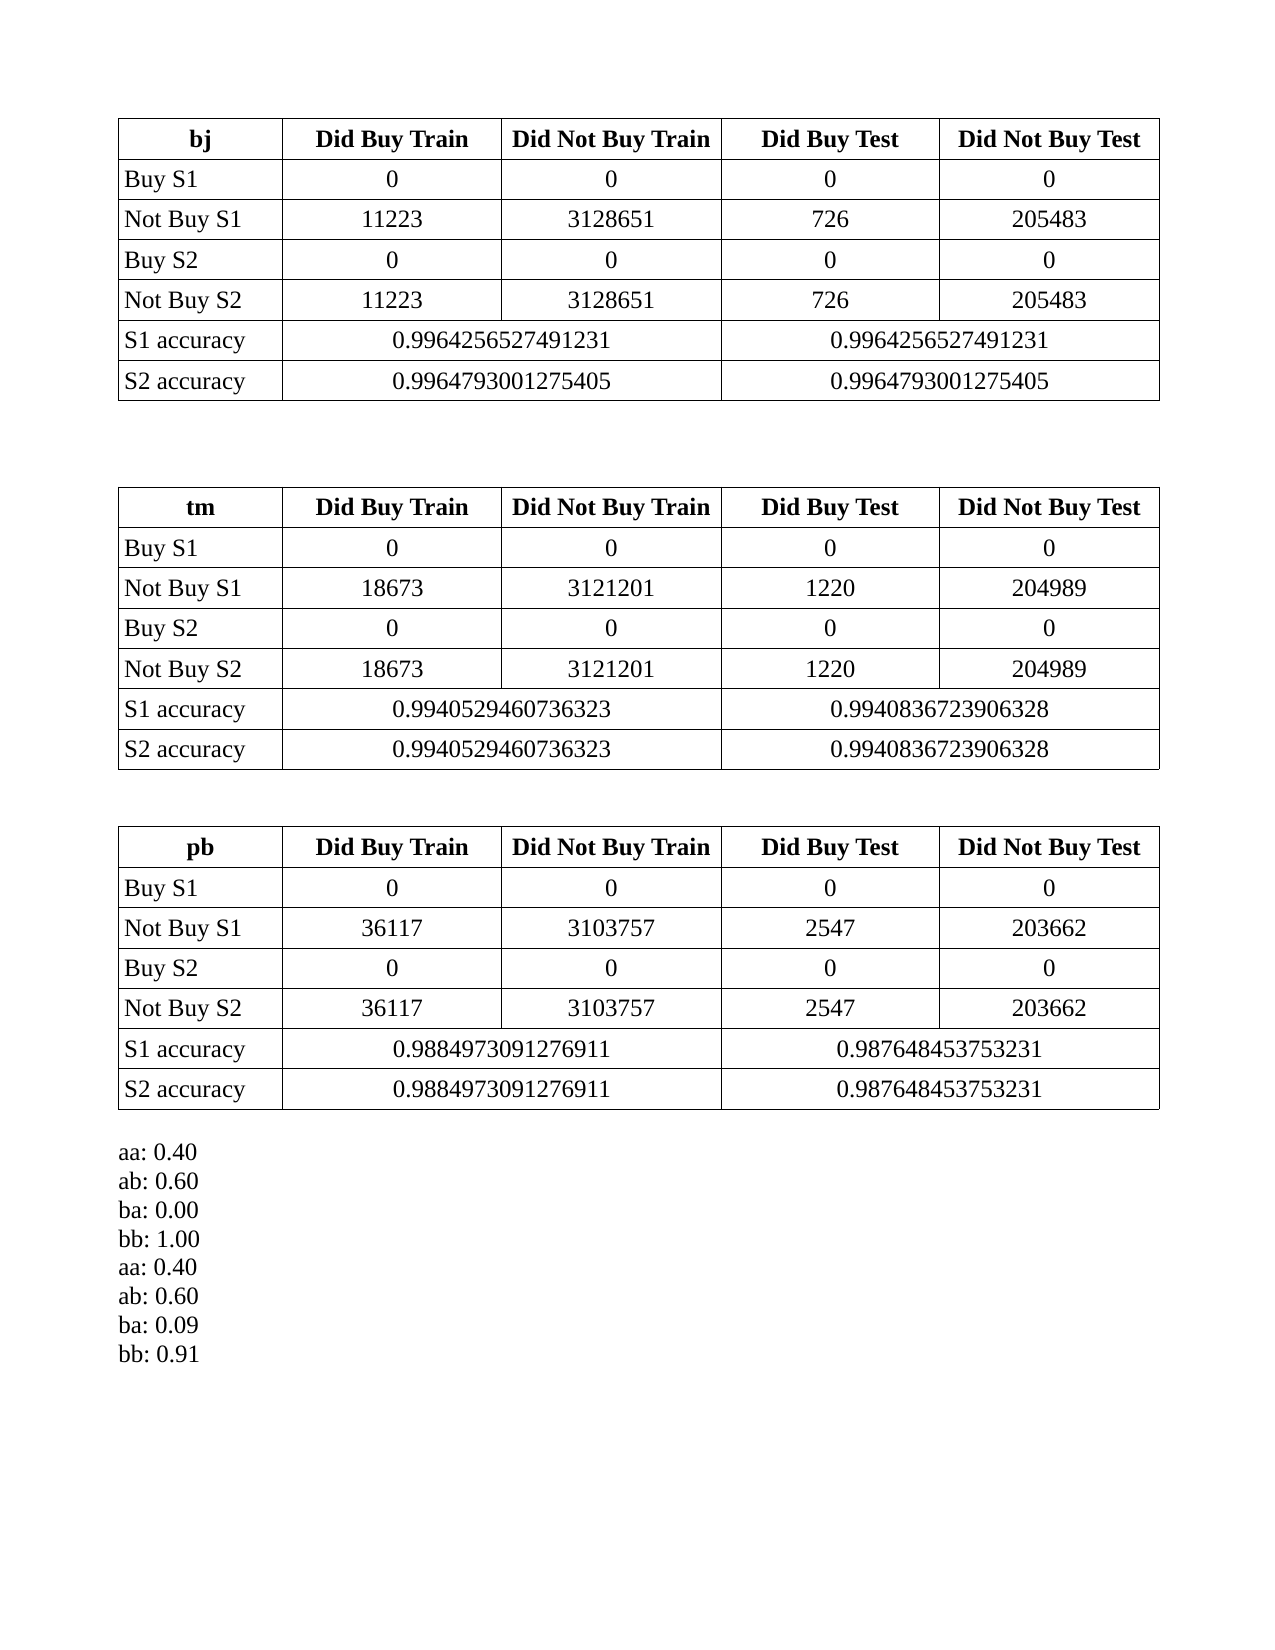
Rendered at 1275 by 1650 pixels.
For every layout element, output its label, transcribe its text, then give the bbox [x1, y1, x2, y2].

table_cell 11223 [283, 200, 501, 239]
text bb: 0.91 [118, 1339, 1157, 1367]
table_cell Not Buy S1 [119, 568, 282, 608]
table_cell 204989 [940, 649, 1159, 688]
table_cell 1220 [722, 649, 939, 688]
table_header Did Not Buy Test [940, 119, 1159, 158]
table_cell 0 [283, 868, 501, 907]
table_cell 0.987648453753231 [722, 1029, 1159, 1068]
table_header Did Not Buy Train [502, 488, 721, 527]
table_cell Buy S2 [119, 949, 282, 988]
table_header Did Not Buy Test [940, 488, 1159, 527]
table_header Did Buy Train [283, 488, 501, 527]
table_cell 0 [940, 609, 1159, 648]
table_cell 726 [722, 200, 939, 239]
table_cell 203662 [940, 989, 1159, 1028]
table_header Did Buy Train [283, 827, 501, 867]
table_cell Not Buy S2 [119, 280, 282, 320]
table_cell Not Buy S1 [119, 200, 282, 239]
table_cell Buy S2 [119, 609, 282, 648]
table_cell 0 [283, 240, 501, 279]
table_cell S2 accuracy [119, 730, 282, 769]
table_cell S2 accuracy [119, 361, 282, 400]
table_cell 0.9964256527491231 [722, 321, 1159, 360]
table_cell 0 [283, 609, 501, 648]
table_cell 0.987648453753231 [722, 1069, 1159, 1109]
table_cell 0 [502, 949, 721, 988]
table_cell 0 [502, 160, 721, 199]
table_cell 0 [940, 949, 1159, 988]
table_cell Not Buy S2 [119, 649, 282, 688]
table_cell 0 [502, 528, 721, 567]
table_header bj [119, 119, 282, 158]
table_cell 205483 [940, 200, 1159, 239]
text bb: 1.00 [118, 1224, 1157, 1252]
table_header Did Not Buy Train [502, 119, 721, 158]
table_cell 3128651 [502, 200, 721, 239]
table_cell 18673 [283, 649, 501, 688]
table_header Did Not Buy Test [940, 827, 1159, 867]
table_cell 2547 [722, 908, 939, 947]
table_cell 204989 [940, 568, 1159, 608]
table_header Did Buy Test [722, 827, 939, 867]
table_cell 2547 [722, 989, 939, 1028]
table_cell 0.9884973091276911 [283, 1029, 721, 1068]
table_cell 205483 [940, 280, 1159, 320]
table_header pb [119, 827, 282, 867]
table_cell 0.9964793001275405 [283, 361, 721, 400]
table_cell Not Buy S2 [119, 989, 282, 1028]
table_cell 0 [722, 609, 939, 648]
table_cell 3103757 [502, 908, 721, 947]
text ba: 0.09 [118, 1310, 1157, 1339]
table_cell S1 accuracy [119, 1029, 282, 1068]
table_cell 0 [722, 240, 939, 279]
table_cell 0 [722, 528, 939, 567]
table_cell 203662 [940, 908, 1159, 947]
table_cell 0.9940529460736323 [283, 689, 721, 728]
table_cell 3121201 [502, 649, 721, 688]
table_cell 36117 [283, 989, 501, 1028]
table_cell S1 accuracy [119, 689, 282, 728]
table_cell 0 [283, 528, 501, 567]
table_cell 0.9940836723906328 [722, 730, 1159, 769]
table_cell Buy S2 [119, 240, 282, 279]
table_cell 1220 [722, 568, 939, 608]
table_cell 36117 [283, 908, 501, 947]
text ab: 0.60 [118, 1166, 1157, 1195]
table_cell 0 [722, 949, 939, 988]
table_cell 3103757 [502, 989, 721, 1028]
table_cell 0.9964256527491231 [283, 321, 721, 360]
table_cell S2 accuracy [119, 1069, 282, 1109]
table_cell 726 [722, 280, 939, 320]
table_cell 0.9940836723906328 [722, 689, 1159, 728]
table_cell 3128651 [502, 280, 721, 320]
table_cell 0 [940, 160, 1159, 199]
table_cell 0.9940529460736323 [283, 730, 721, 769]
table_cell Not Buy S1 [119, 908, 282, 947]
table_cell 0.9884973091276911 [283, 1069, 721, 1109]
table_cell 0 [283, 160, 501, 199]
table_cell 11223 [283, 280, 501, 320]
table_cell 0 [940, 868, 1159, 907]
table_header Did Buy Test [722, 119, 939, 158]
table_cell 0 [722, 868, 939, 907]
table_cell 0.9964793001275405 [722, 361, 1159, 400]
table_cell 3121201 [502, 568, 721, 608]
text ab: 0.60 [118, 1281, 1157, 1310]
table_cell 0 [283, 949, 501, 988]
text aa: 0.40 [118, 1137, 1157, 1166]
table_header Did Buy Train [283, 119, 501, 158]
text ba: 0.00 [118, 1195, 1157, 1224]
table_cell Buy S1 [119, 160, 282, 199]
table_cell 18673 [283, 568, 501, 608]
table_header Did Not Buy Train [502, 827, 721, 867]
table_cell 0 [722, 160, 939, 199]
table_cell Buy S1 [119, 868, 282, 907]
table_cell 0 [940, 528, 1159, 567]
table_cell Buy S1 [119, 528, 282, 567]
table_cell 0 [502, 868, 721, 907]
table_cell 0 [502, 240, 721, 279]
table_header tm [119, 488, 282, 527]
table_cell 0 [940, 240, 1159, 279]
text aa: 0.40 [118, 1252, 1157, 1281]
table_header Did Buy Test [722, 488, 939, 527]
table_cell S1 accuracy [119, 321, 282, 360]
table_cell 0 [502, 609, 721, 648]
